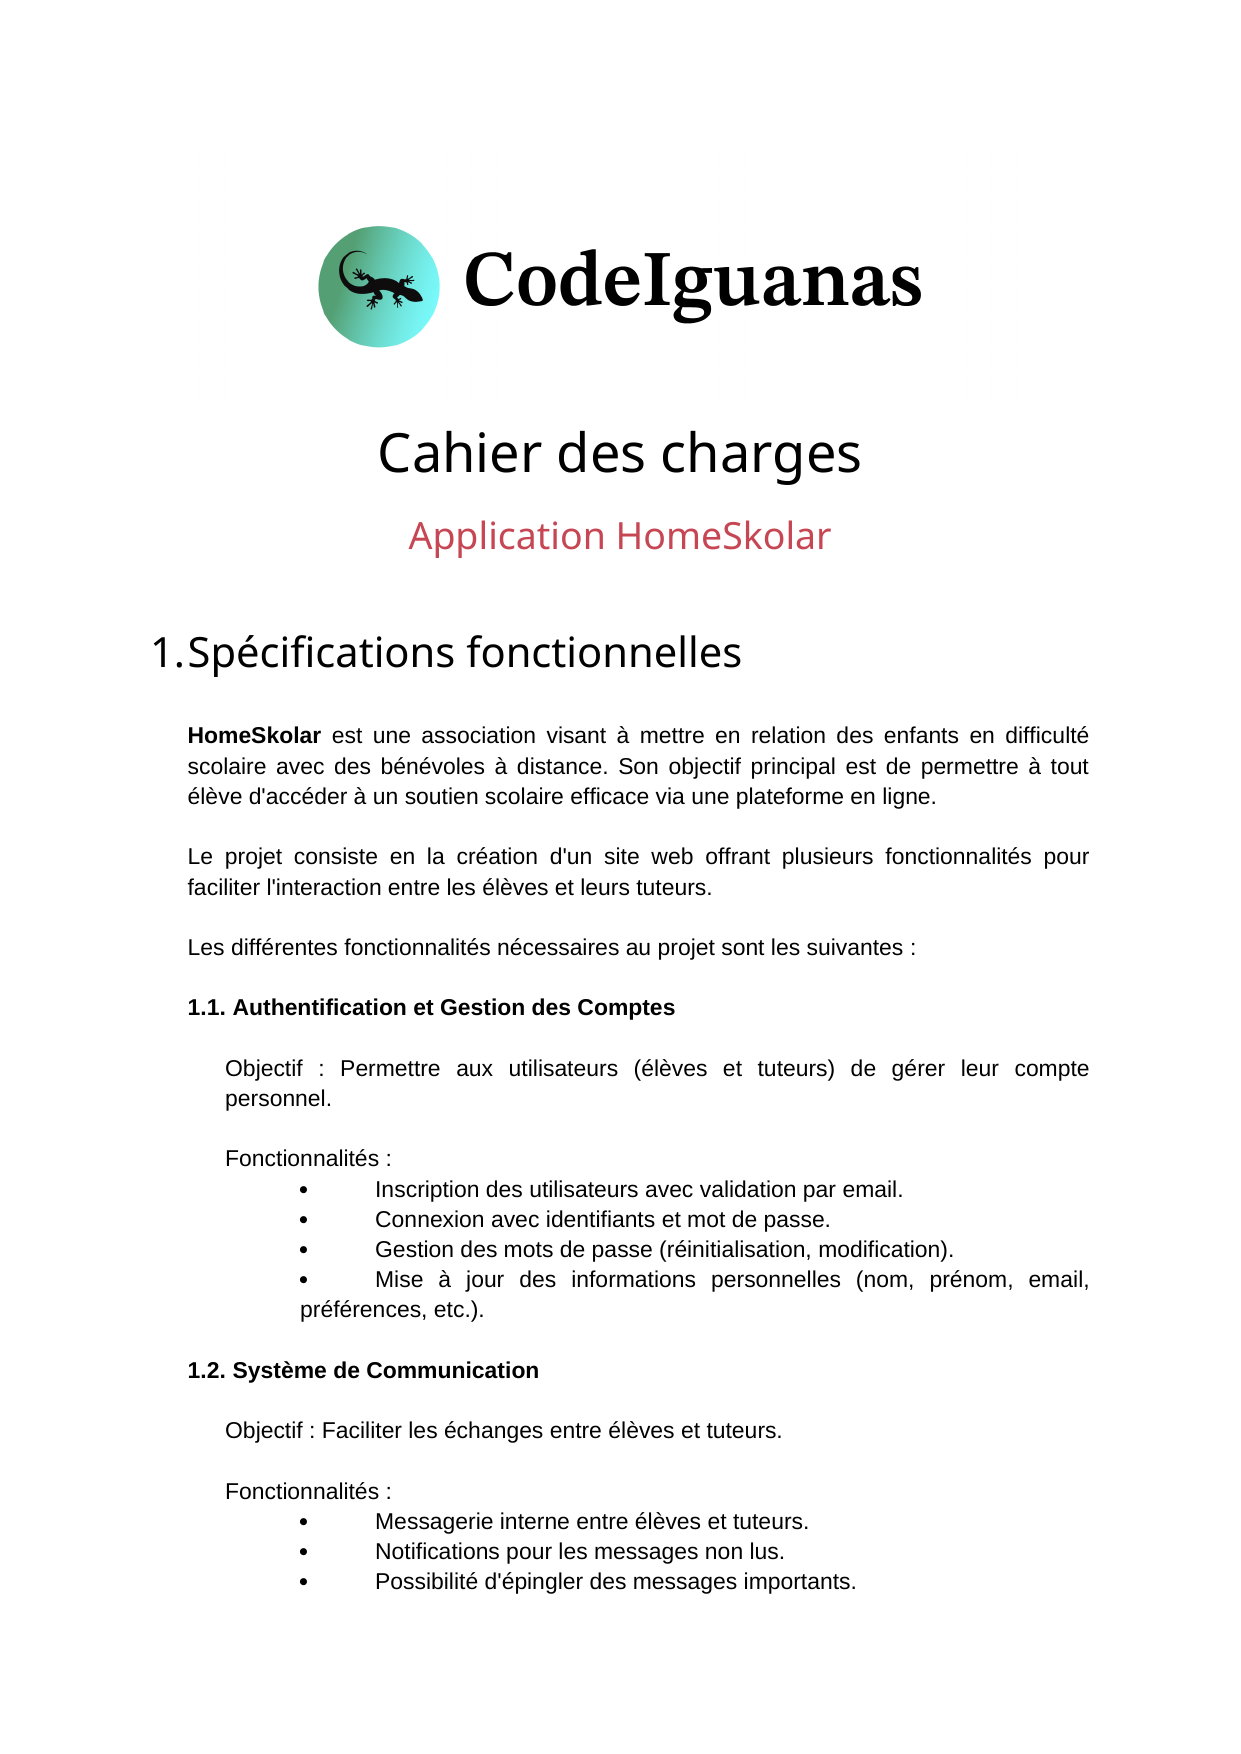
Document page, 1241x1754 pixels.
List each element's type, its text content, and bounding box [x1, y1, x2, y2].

list Connexion avec identifiants et mot de passe. [300, 1206, 1090, 1232]
list Possibilité d'épingler des messages importants. [300, 1568, 1090, 1594]
list Notifications pour les messages non lus. [300, 1538, 1090, 1564]
text Les différentes fonctionnalités nécessaires au projet sont les suivantes : [187, 934, 1090, 960]
text Cahier des charges [150, 415, 1090, 488]
text Objectif : Permettre aux utilisateurs (élèves et tuteurs) de gérer leur compte personnel. [225, 1055, 1090, 1111]
list Système de Communication [187, 1357, 1090, 1383]
list Inscription des utilisateurs avec validation par email. [300, 1176, 1090, 1202]
list Authentification et Gestion des Comptes [187, 994, 1090, 1021]
list Spécifications fonctionnelles [150, 623, 1090, 680]
list Mise à jour des informations personnelles (nom, prénom, email, préférences, etc.). [300, 1266, 1090, 1323]
text Application HomeSkolar [150, 509, 1090, 560]
text Objectif : Faciliter les échanges entre élèves et tuteurs. [225, 1417, 1090, 1443]
text Fonctionnalités : [225, 1145, 1090, 1172]
text HomeSkolar est une association visant à mettre en relation des enfants en difficulté scolaire avec des bénévoles à distance. Son objectif principal est de permettre à tout élève d'accéder à un soutien scolaire efficace via une plateforme en ligne. [187, 722, 1090, 809]
text Le projet consiste en la création d'un site web offrant plusieurs fonctionnalités pour faciliter l'interaction entre les élèves et leurs tuteurs. [187, 843, 1090, 900]
list Messagerie interne entre élèves et tuteurs. [300, 1508, 1090, 1534]
text Fonctionnalités : [225, 1478, 1090, 1504]
list Gestion des mots de passe (réinitialisation, modification). [300, 1236, 1090, 1262]
